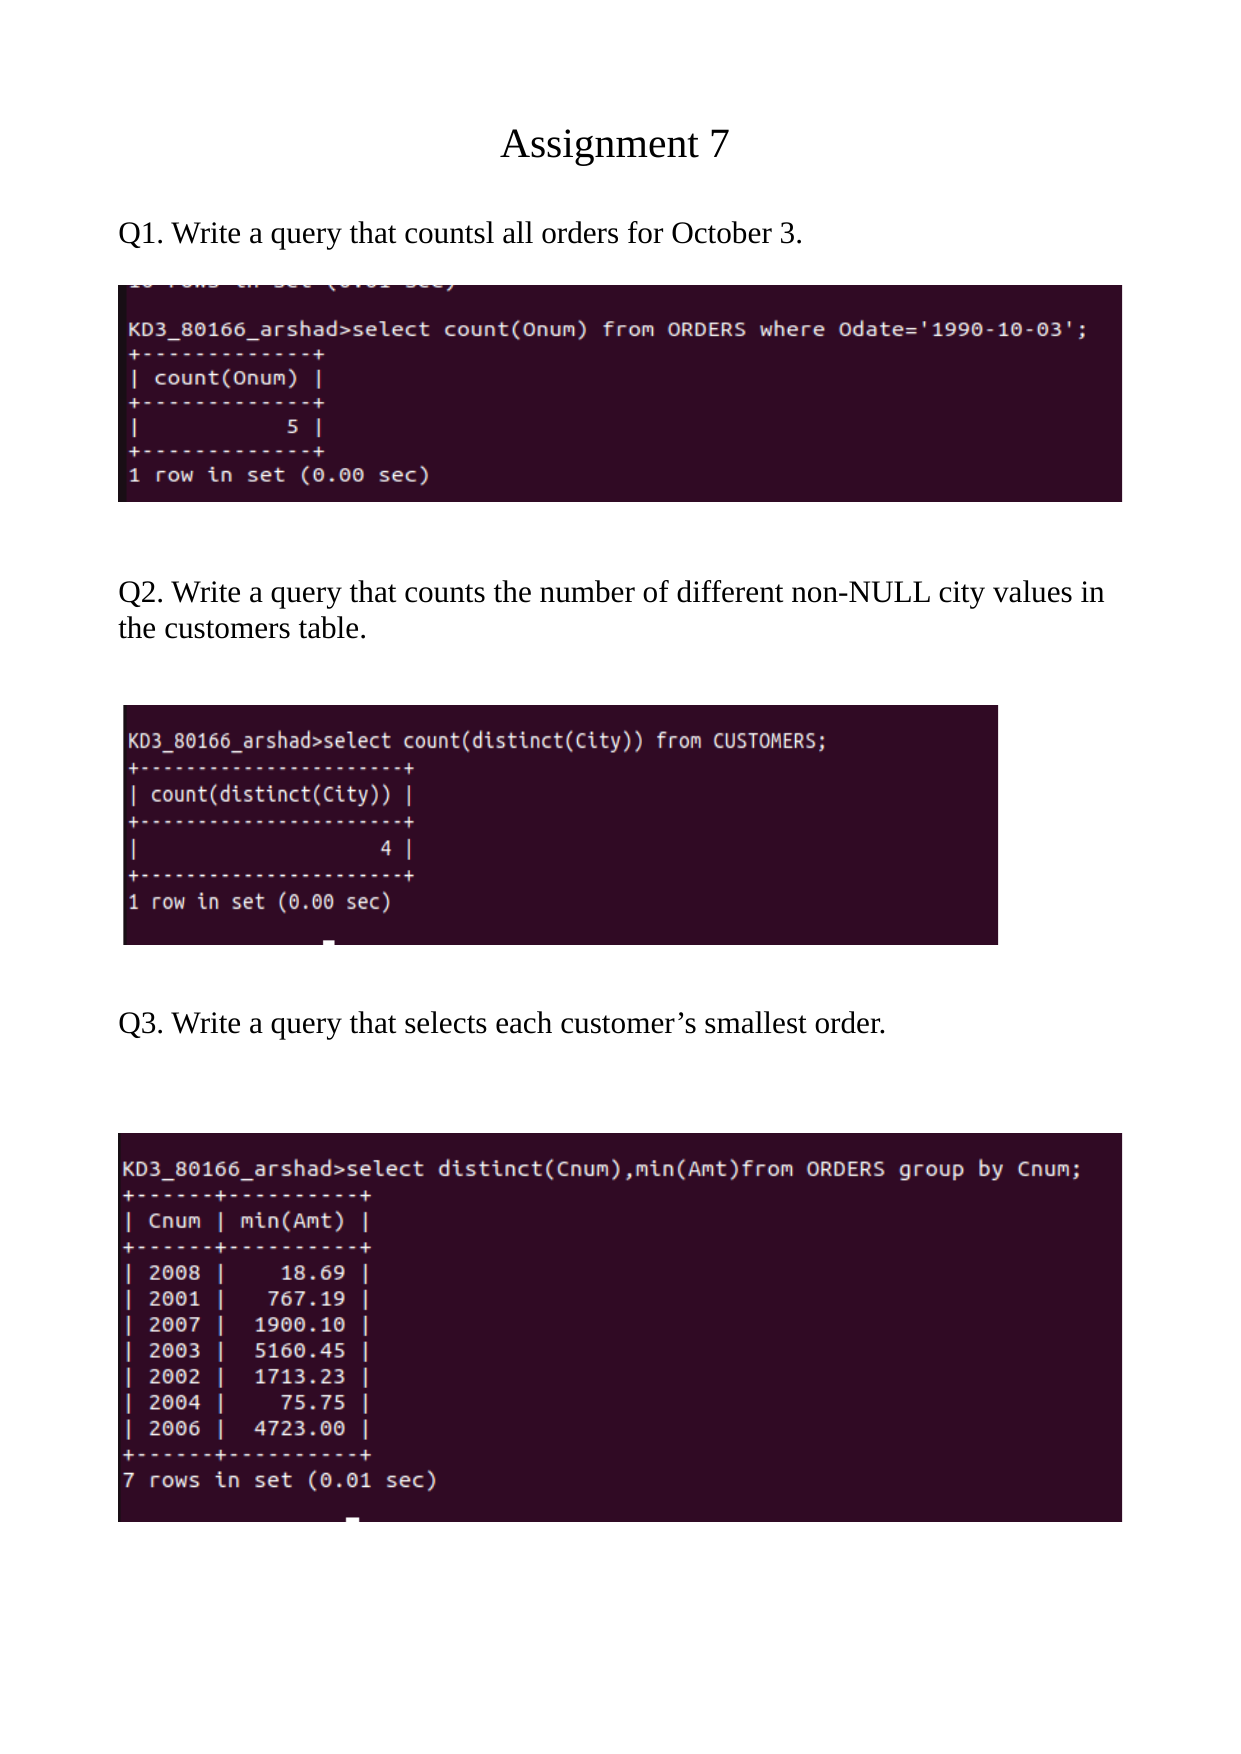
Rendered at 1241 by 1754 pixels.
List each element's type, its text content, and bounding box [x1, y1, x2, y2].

text Q1. Write a query that countsl all orders for October 3. [118, 214, 1122, 250]
picture [123, 705, 999, 945]
picture [118, 1133, 1123, 1522]
text Assignment 7 [118, 118, 1122, 166]
picture [118, 285, 1123, 502]
text Q2. Write a query that counts the number of different non-NULL city values in the customers table. [118, 573, 1122, 645]
text Q3. Write a query that selects each customer’s smallest order. [118, 1004, 1122, 1040]
